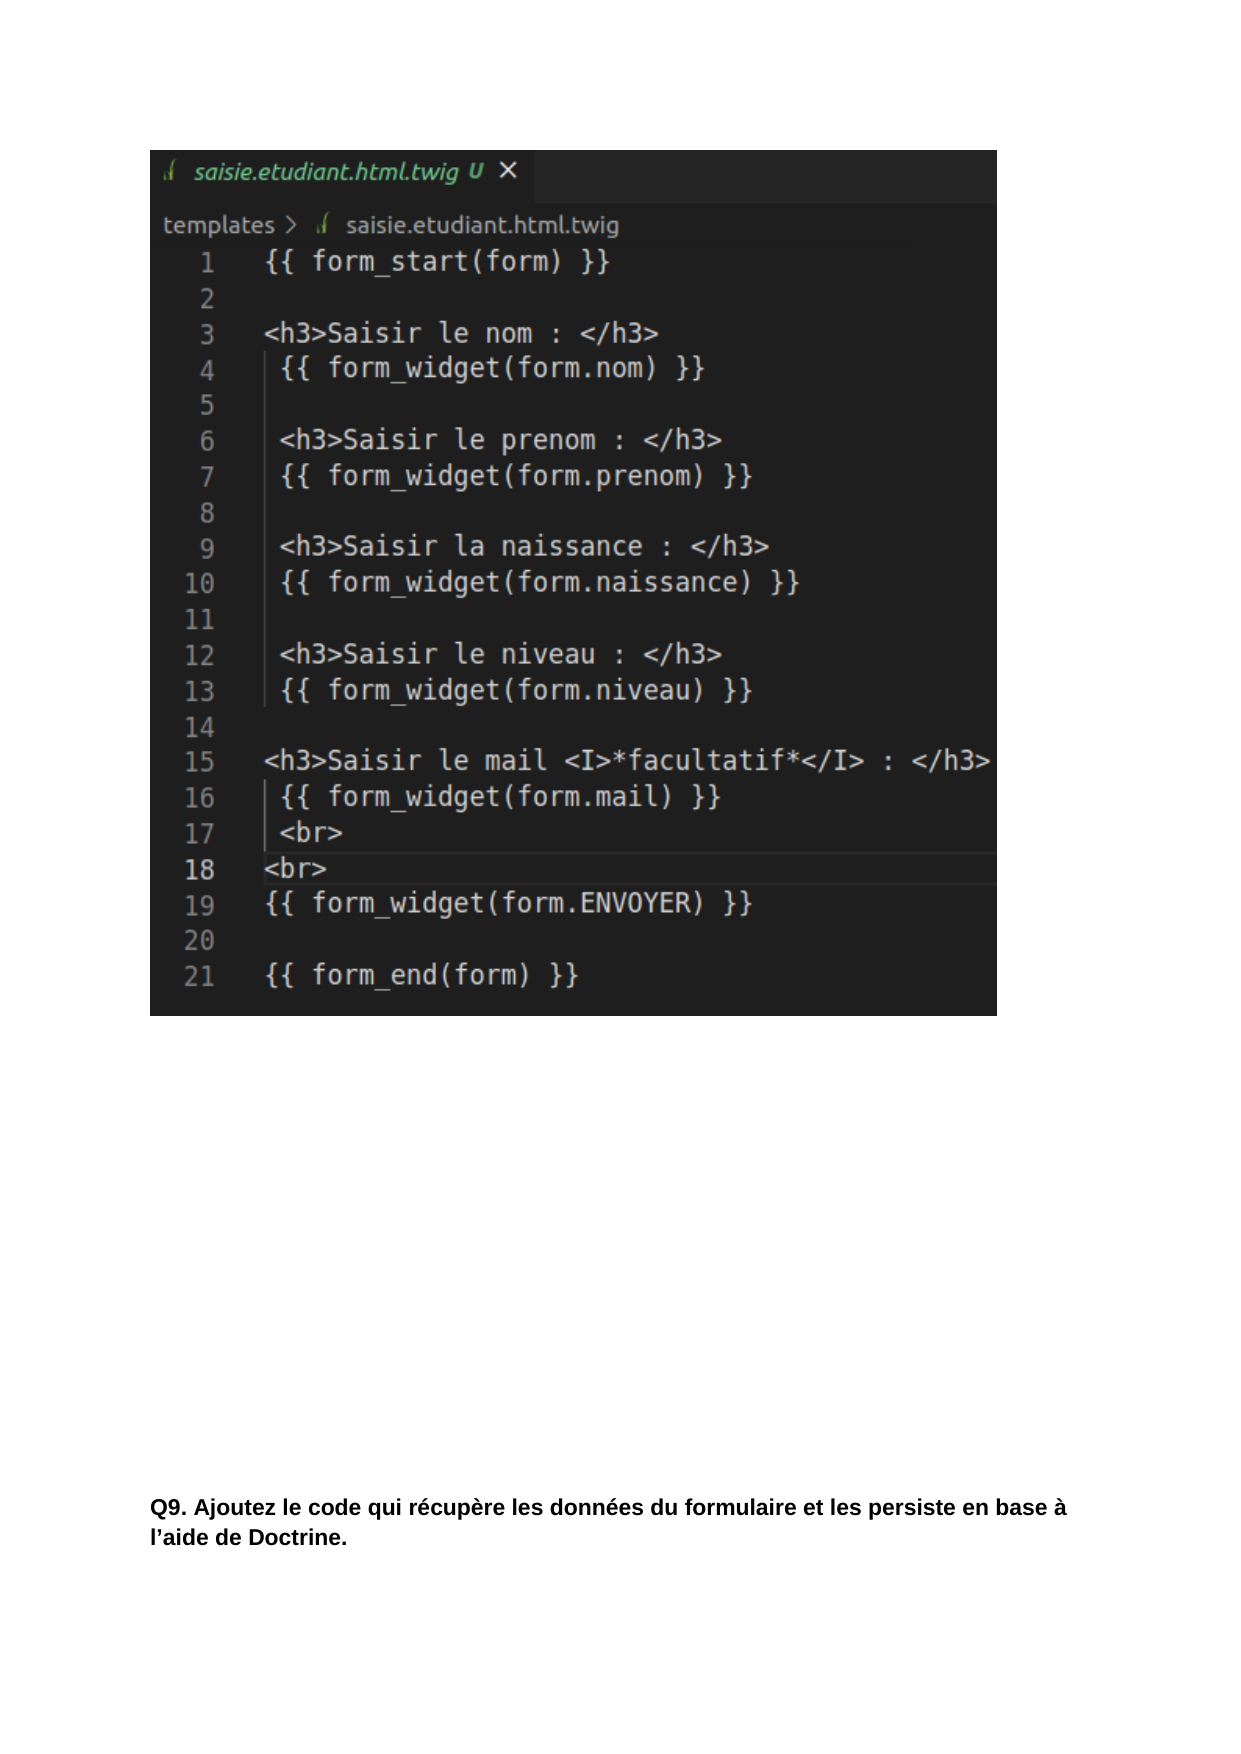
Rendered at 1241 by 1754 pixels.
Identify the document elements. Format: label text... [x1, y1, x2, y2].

picture [150, 150, 997, 1016]
text Q9. Ajoutez le code qui récupère les données du formulaire et les persiste en base à l’aide de Doctrine. [150, 1494, 1090, 1550]
